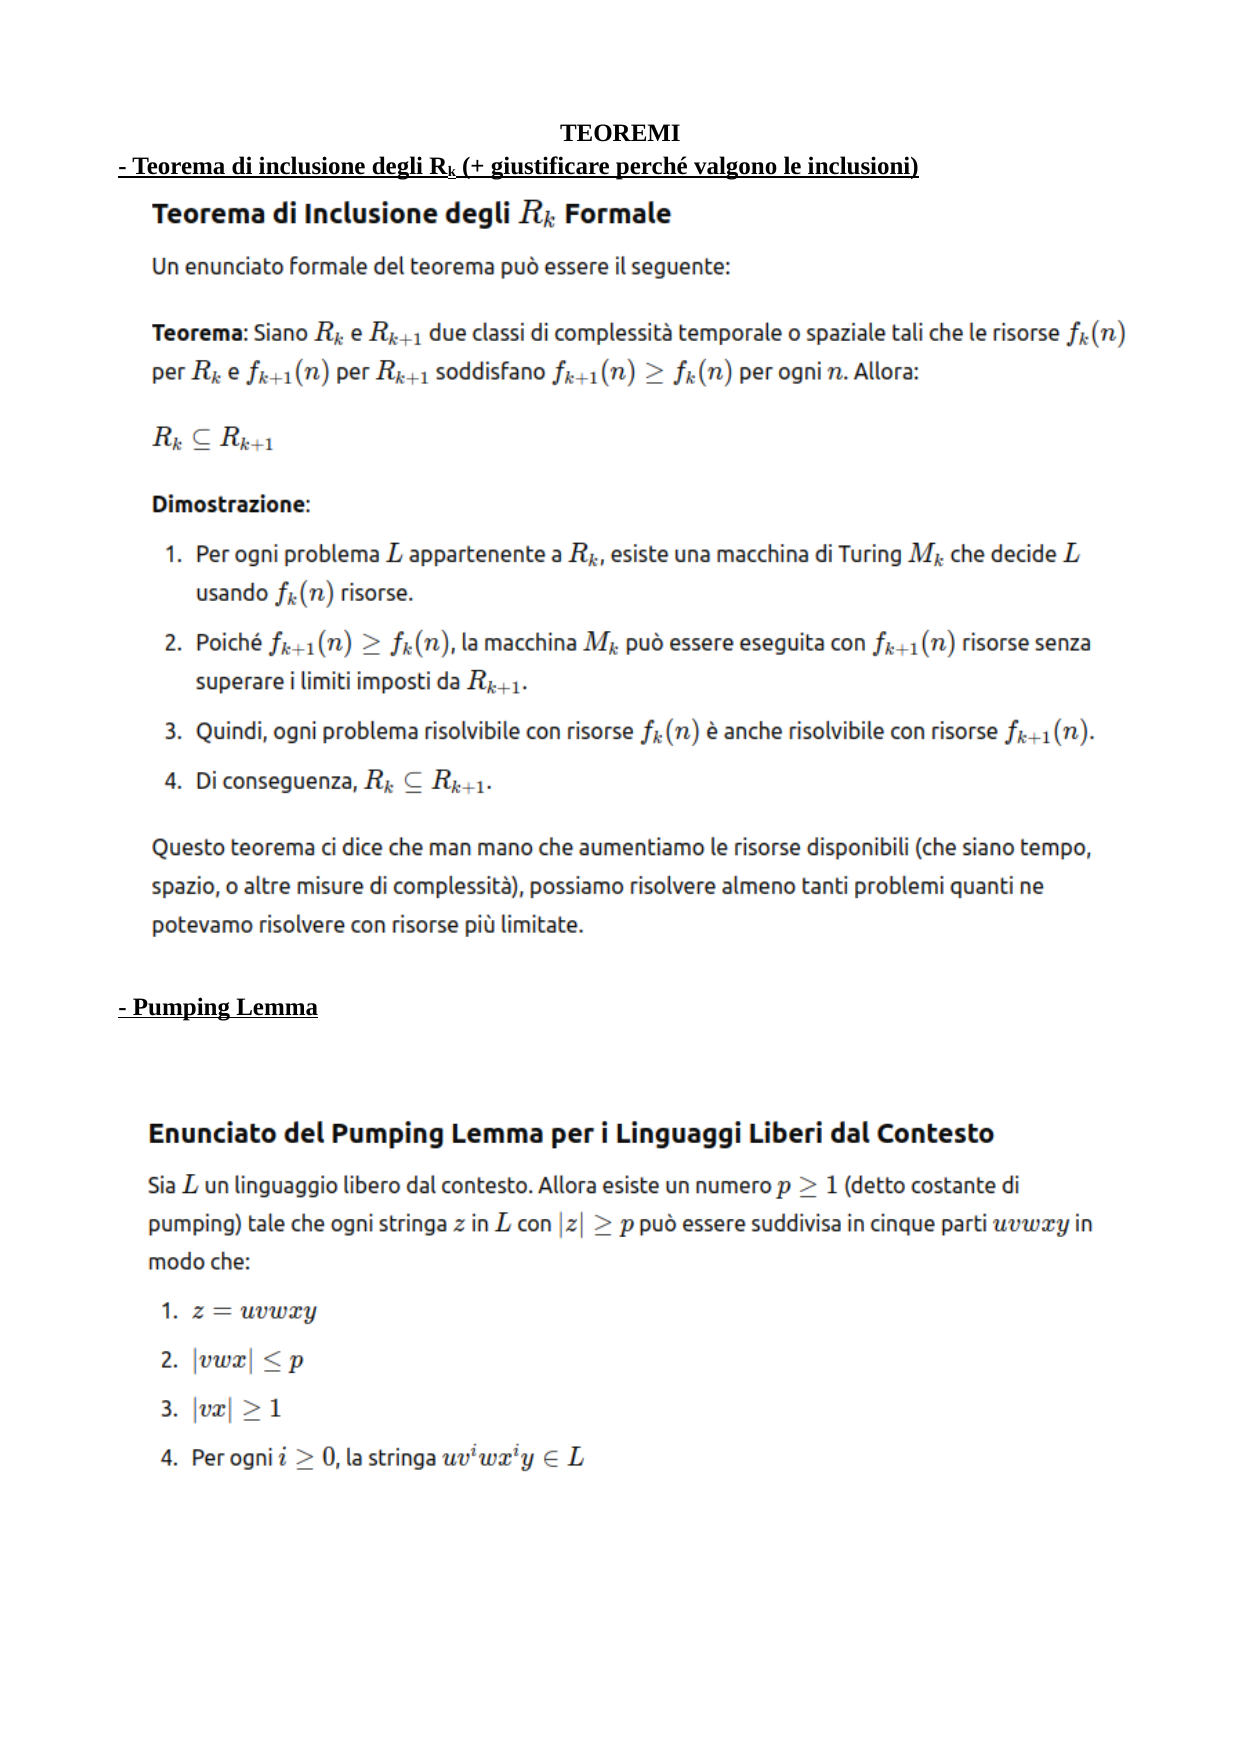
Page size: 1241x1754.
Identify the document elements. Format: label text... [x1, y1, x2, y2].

list - Pumping Lemma [118, 992, 1122, 1021]
picture [140, 193, 1144, 955]
picture [127, 1109, 1132, 1493]
list TEOREMI [118, 118, 1122, 147]
list - Teorema di inclusione degli Rk (+ giustificare perché valgono le inclusioni) [118, 151, 1122, 180]
